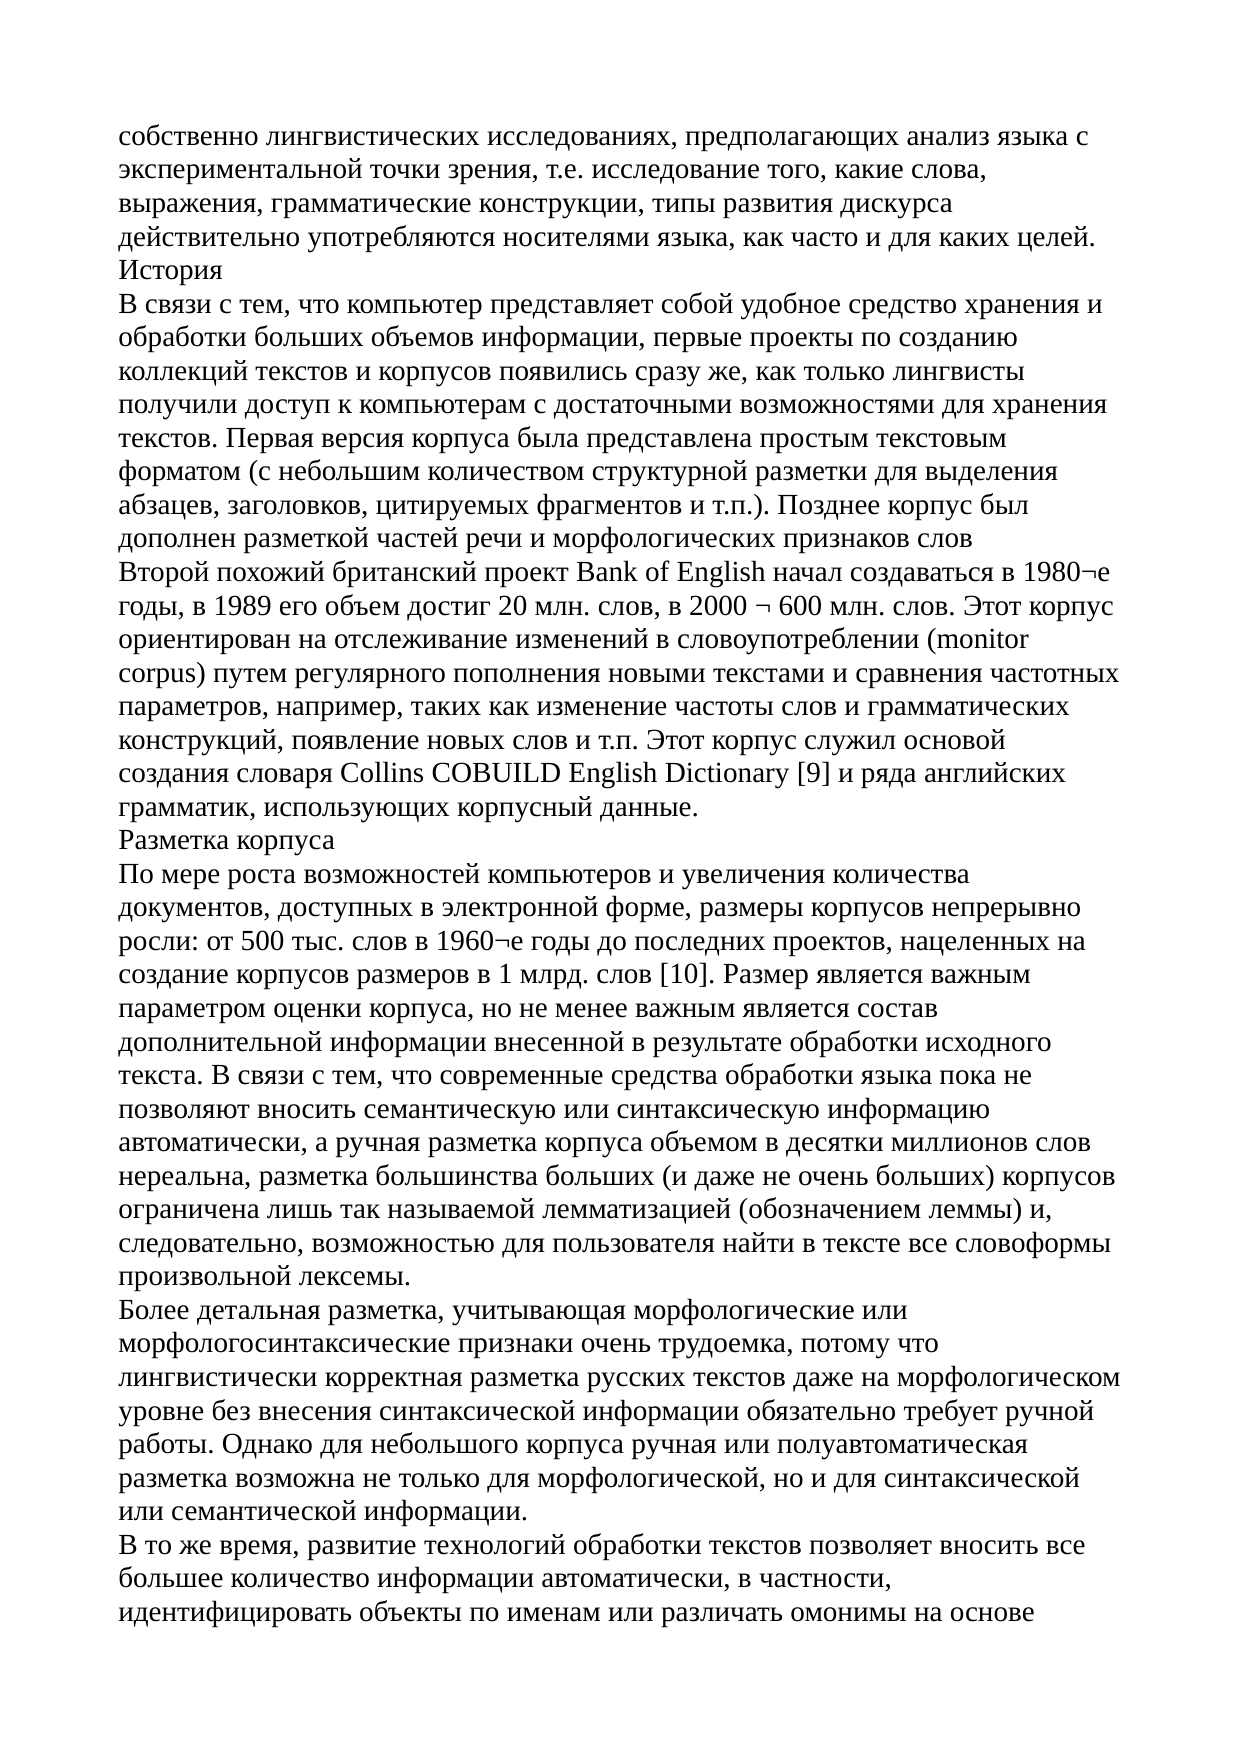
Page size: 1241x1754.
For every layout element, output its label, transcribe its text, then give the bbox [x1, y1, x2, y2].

text собственно лингвистических исследованиях, предполагающих анализ языка с экспериментальной точки зрения, т.е. исследование того, какие слова, выражения, грамматические конструкции, типы развития дискурса действительно употребляются носителями языка, как часто и для каких целей. История В связи с тем, что компьютер представляет собой удобное средство хранения и обработки больших объемов информации, первые проекты по созданию коллекций текстов и корпусов появились сразу же, как только лингвисты получили доступ к компьютерам с достаточными возможностями для хранения текстов. Первая версия корпуса была представлена простым текстовым форматом (с небольшим количеством структурной разметки для выделения абзацев, заголовков, цитируемых фрагментов и т.п.). Позднее корпус был дополнен разметкой частей речи и морфологических признаков слов Второй похожий британский проект Bank of English начал создаваться в 1980¬е годы, в 1989 его объем достиг 20 млн. слов, в 2000 ¬ 600 млн. слов. Этот корпус ориентирован на отслеживание изменений в словоупотреблении (monitor corpus) путем регулярного пополнения новыми текстами и сравнения частотных параметров, например, таких как изменение частоты слов и грамматических конструкций, появление новых слов и т.п. Этот корпус служил основой создания словаря Collins COBUILD English Dictionary [9] и ряда английских грамматик, использующих корпусный данные. Разметка корпуса По мере роста возможностей компьютеров и увеличения количества документов, доступных в электронной форме, размеры корпусов непрерывно росли: от 500 тыс. слов в 1960¬е годы до последних проектов, нацеленных на создание корпусов размеров в 1 млрд. слов [10]. Размер является важным параметром оценки корпуса, но не менее важным является состав дополнительной информации внесенной в результате обработки исходного текста. В связи с тем, что современные средства обработки языка пока не позволяют вносить семантическую или синтаксическую информацию автоматически, а ручная разметка корпуса объемом в десятки миллионов слов нереальна, разметка большинства больших (и даже не очень больших) корпусов ограничена лишь так называемой лемматизацией (обозначением леммы) и, следовательно, возможностью для пользователя найти в тексте все словоформы произвольной лексемы. Более детальная разметка, учитывающая морфологические или морфологосинтаксические признаки очень трудоемка, потому что лингвистически корректная разметка русских текстов даже на морфологическом уровне без внесения синтаксической информации обязательно требует ручной работы. Однако для небольшого корпуса ручная или полуавтоматическая разметка возможна не только для морфологической, но и для синтаксической или семантической информации. В то же время, развитие технологий обработки текстов позволяет вносить все большее количество информации автоматически, в частности, идентифицировать объекты по именам или различать омонимы на основе [118, 118, 1122, 1627]
